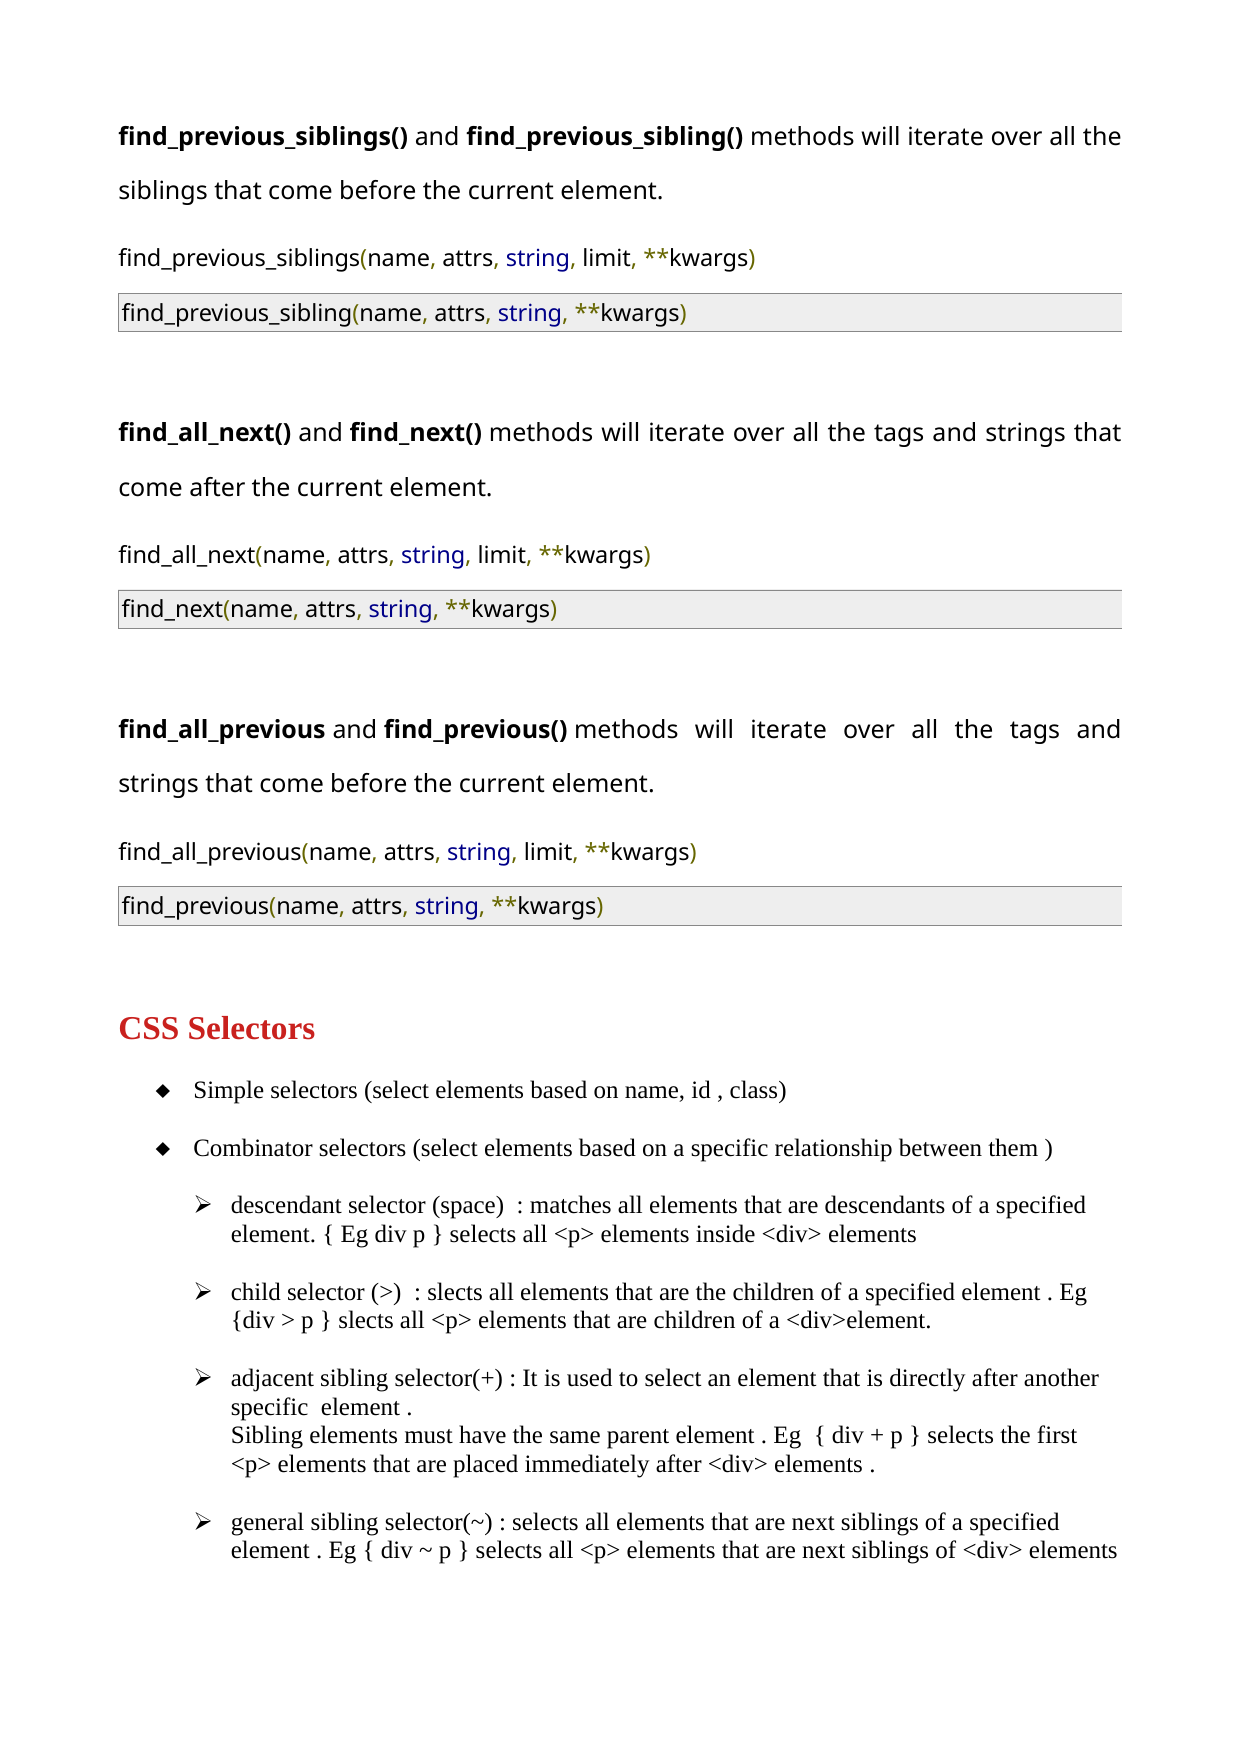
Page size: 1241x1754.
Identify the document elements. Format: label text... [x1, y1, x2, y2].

text find_all_next(name, attrs, string, limit, **kwargs) [118, 538, 1122, 570]
list general sibling selector(~) : selects all elements that are next siblings of a specified element . Eg { div ~ p } selects all <p> elements that are next siblings of <div> elements [193, 1507, 1122, 1564]
list Sibling elements must have the same parent element . Eg { div + p } selects the first <p> elements that are placed immediately after <div> elements . [193, 1421, 1122, 1478]
text find_previous(name, attrs, string, **kwargs) [119, 887, 1122, 925]
text CSS Selectors [118, 1008, 1122, 1047]
text find_all_next() and find_next() methods will iterate over all the tags and strings that come after the current element. [118, 415, 1122, 503]
list descendant selector (space) : matches all elements that are descendants of a specified element. { Eg div p } selects all <p> elements inside <div> elements [193, 1191, 1122, 1248]
list Combinator selectors (select elements based on a specific relationship between them ) [156, 1133, 1122, 1162]
list adjacent sibling selector(+) : It is used to select an element that is directly after another specific element . [193, 1363, 1122, 1421]
list Simple selectors (select elements based on name, id , class) [156, 1076, 1122, 1104]
text find_all_previous(name, attrs, string, limit, **kwargs) [118, 835, 1122, 867]
text find_previous_siblings() and find_previous_sibling() methods will iterate over all the siblings that come before the current element. [118, 118, 1122, 207]
text find_previous_siblings(name, attrs, string, limit, **kwargs) [118, 242, 1122, 274]
text find_all_previous and find_previous() methods will iterate over all the tags and strings that come before the current element. [118, 712, 1122, 800]
text find_previous_sibling(name, attrs, string, **kwargs) [119, 294, 1122, 331]
list child selector (>) : slects all elements that are the children of a specified element . Eg {div > p } slects all <p> elements that are children of a <div>element. [193, 1277, 1122, 1334]
text find_next(name, attrs, string, **kwargs) [119, 591, 1122, 628]
